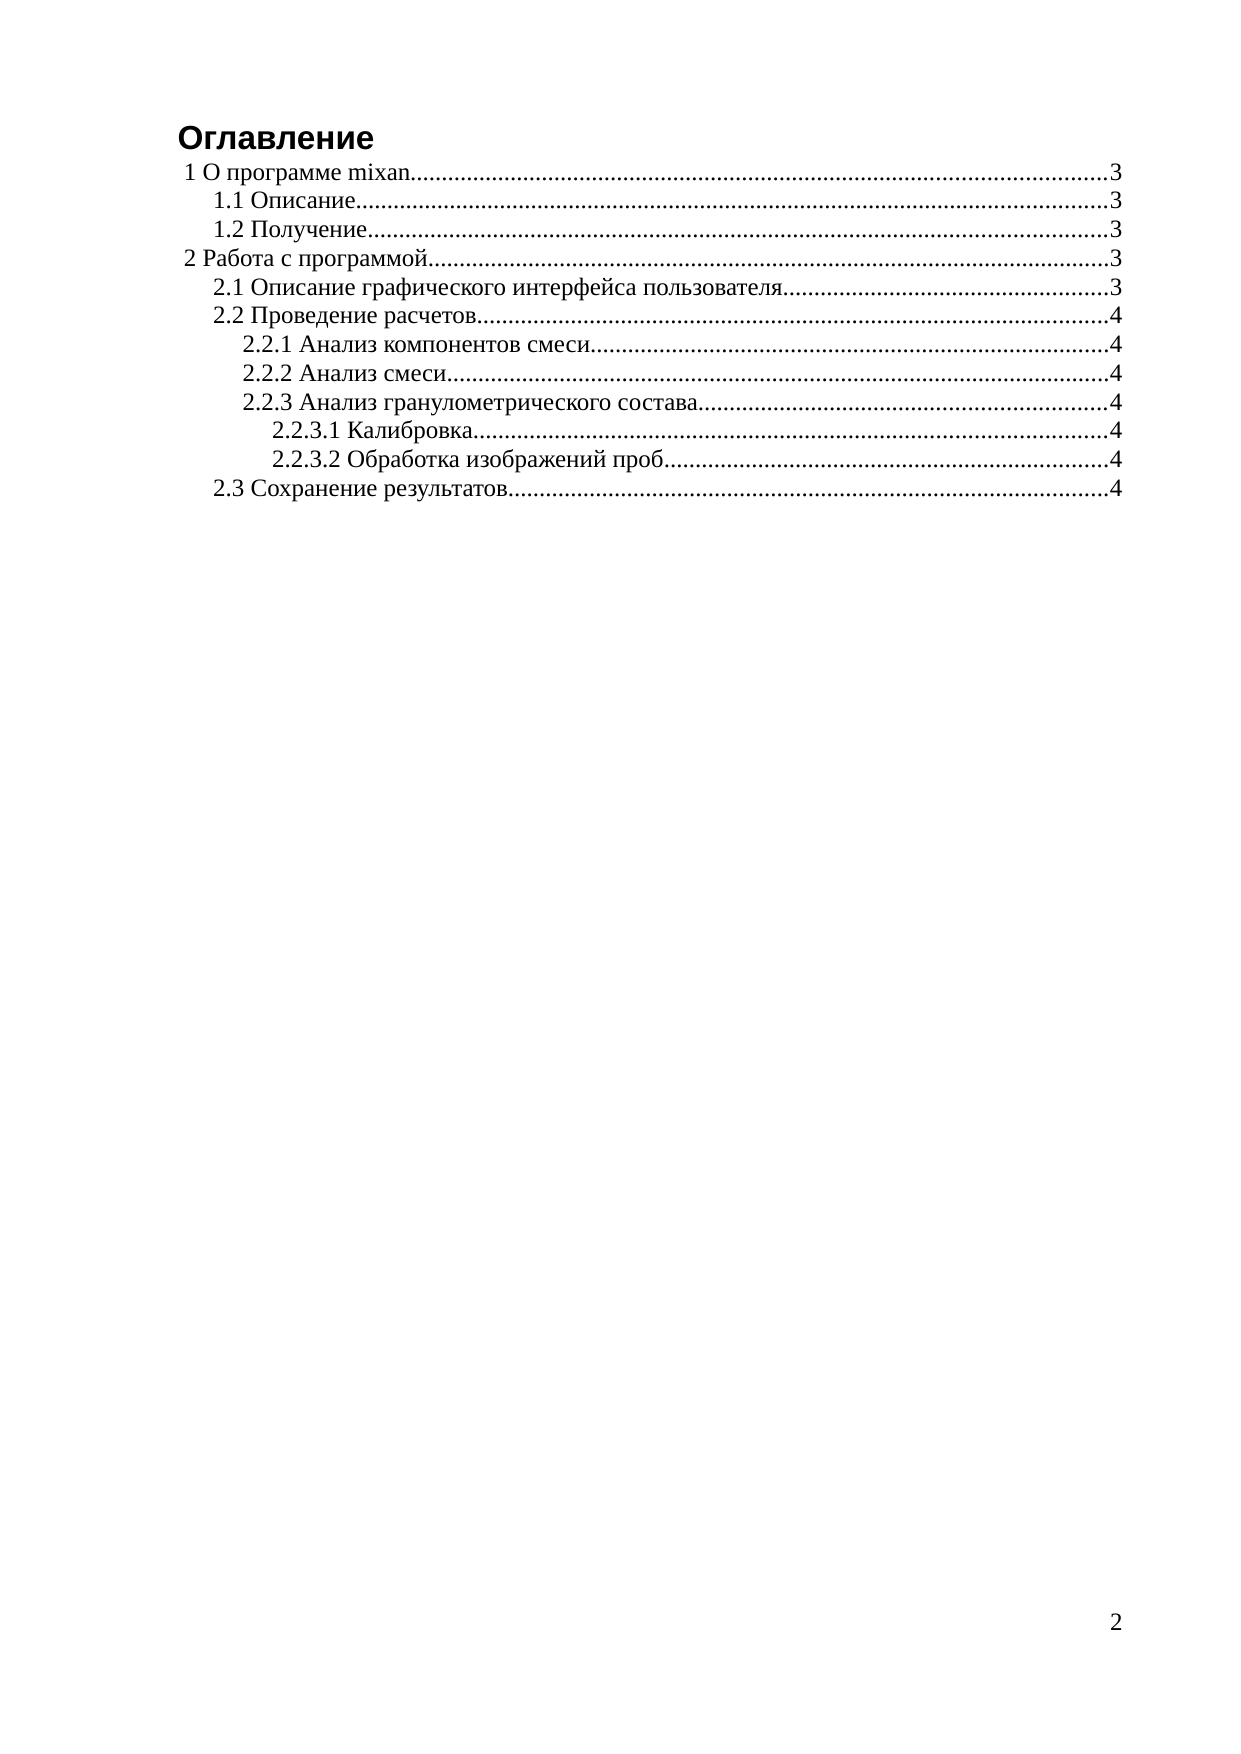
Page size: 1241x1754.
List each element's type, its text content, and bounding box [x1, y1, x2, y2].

text 2.2.3.2 Обработка изображений проб 4 [266, 444, 1122, 473]
text 1.2 Получение 3 [207, 214, 1122, 243]
text 2.3 Сохранение результатов 4 [207, 473, 1122, 502]
text 2.2.3.1 Калибровка 4 [266, 415, 1122, 444]
text 1 О программе mixan 3 [177, 157, 1122, 185]
subtitle Оглавление [177, 118, 1122, 157]
text 2.2.1 Анализ компонентов смеси 4 [236, 329, 1122, 358]
text 2.2 Проведение расчетов 4 [207, 300, 1122, 329]
text 1.1 Описание 3 [207, 185, 1122, 214]
text 2.2.3 Анализ гранулометрического состава 4 [236, 387, 1122, 415]
text 2.2.2 Анализ смеси 4 [236, 358, 1122, 387]
text 2 Работа с программой 3 [177, 243, 1122, 272]
text 2.1 Описание графического интерфейса пользователя 3 [207, 272, 1122, 300]
